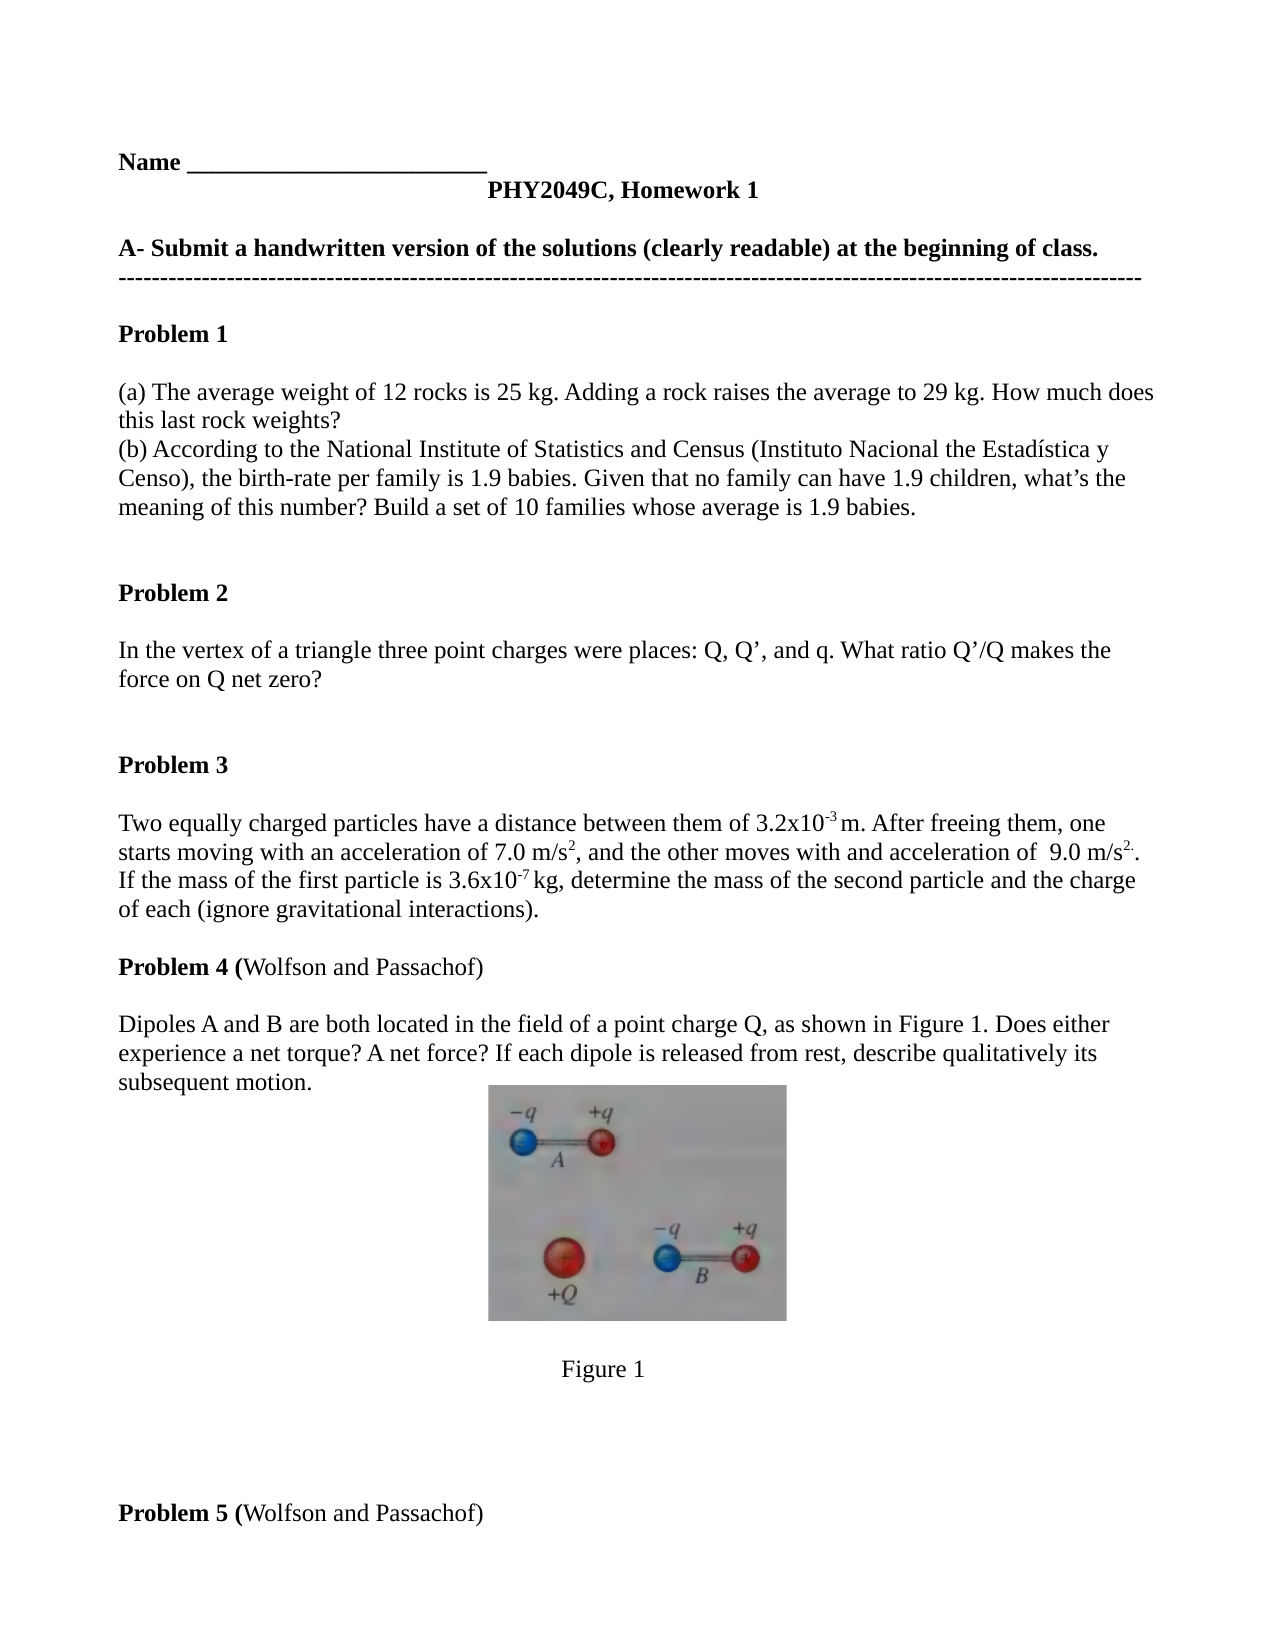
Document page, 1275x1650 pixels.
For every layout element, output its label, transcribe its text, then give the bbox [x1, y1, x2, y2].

text Problem 2 [118, 578, 1157, 607]
text In the vertex of a triangle three point charges were places: Q, Q’, and q. What ratio Q’/Q makes the force on Q net zero? [118, 636, 1157, 693]
text --------------------------------------------------------------------------------------------------------------------------- [118, 262, 1157, 291]
text Problem 5 (Wolfson and Passachof) [118, 1498, 1157, 1527]
text (a) The average weight of 12 rocks is 25 kg. Adding a rock raises the average to 29 kg. How much does this last rock weights? [118, 377, 1157, 434]
text Dipoles A and B are both located in the field of a point charge Q, as shown in Figure 1. Does either experience a net torque? A net force? If each dipole is released from rest, describe qualitatively its subsequent motion. [118, 1009, 1157, 1096]
text (b) According to the National Institute of Statistics and Census (Instituto Nacional the Estadística y Censo), the birth-rate per family is 1.9 babies. Given that no family can have 1.9 children, what’s the meaning of this number? Build a set of 10 families whose average is 1.9 babies. [118, 434, 1157, 521]
text Figure 1 [118, 1354, 1157, 1383]
text Problem 4 (Wolfson and Passachof) [118, 952, 1157, 981]
text PHY2049C, Homework 1 [118, 176, 1157, 204]
text Problem 1 [118, 319, 1157, 348]
text Problem 3 [118, 751, 1157, 779]
picture [488, 1085, 787, 1321]
text A- Submit a handwritten version of the solutions (clearly readable) at the beginning of class. [118, 233, 1157, 262]
text Two equally charged particles have a distance between them of 3.2x10-3 m. After freeing them, one starts moving with an acceleration of 7.0 m/s2, and the other moves with and acceleration of 9.0 m/s2.. If the mass of the first particle is 3.6x10-7 kg, determine the mass of the second particle and the charge of each (ignore gravitational interactions). [118, 808, 1157, 923]
text Name ________________________ [118, 147, 1157, 176]
